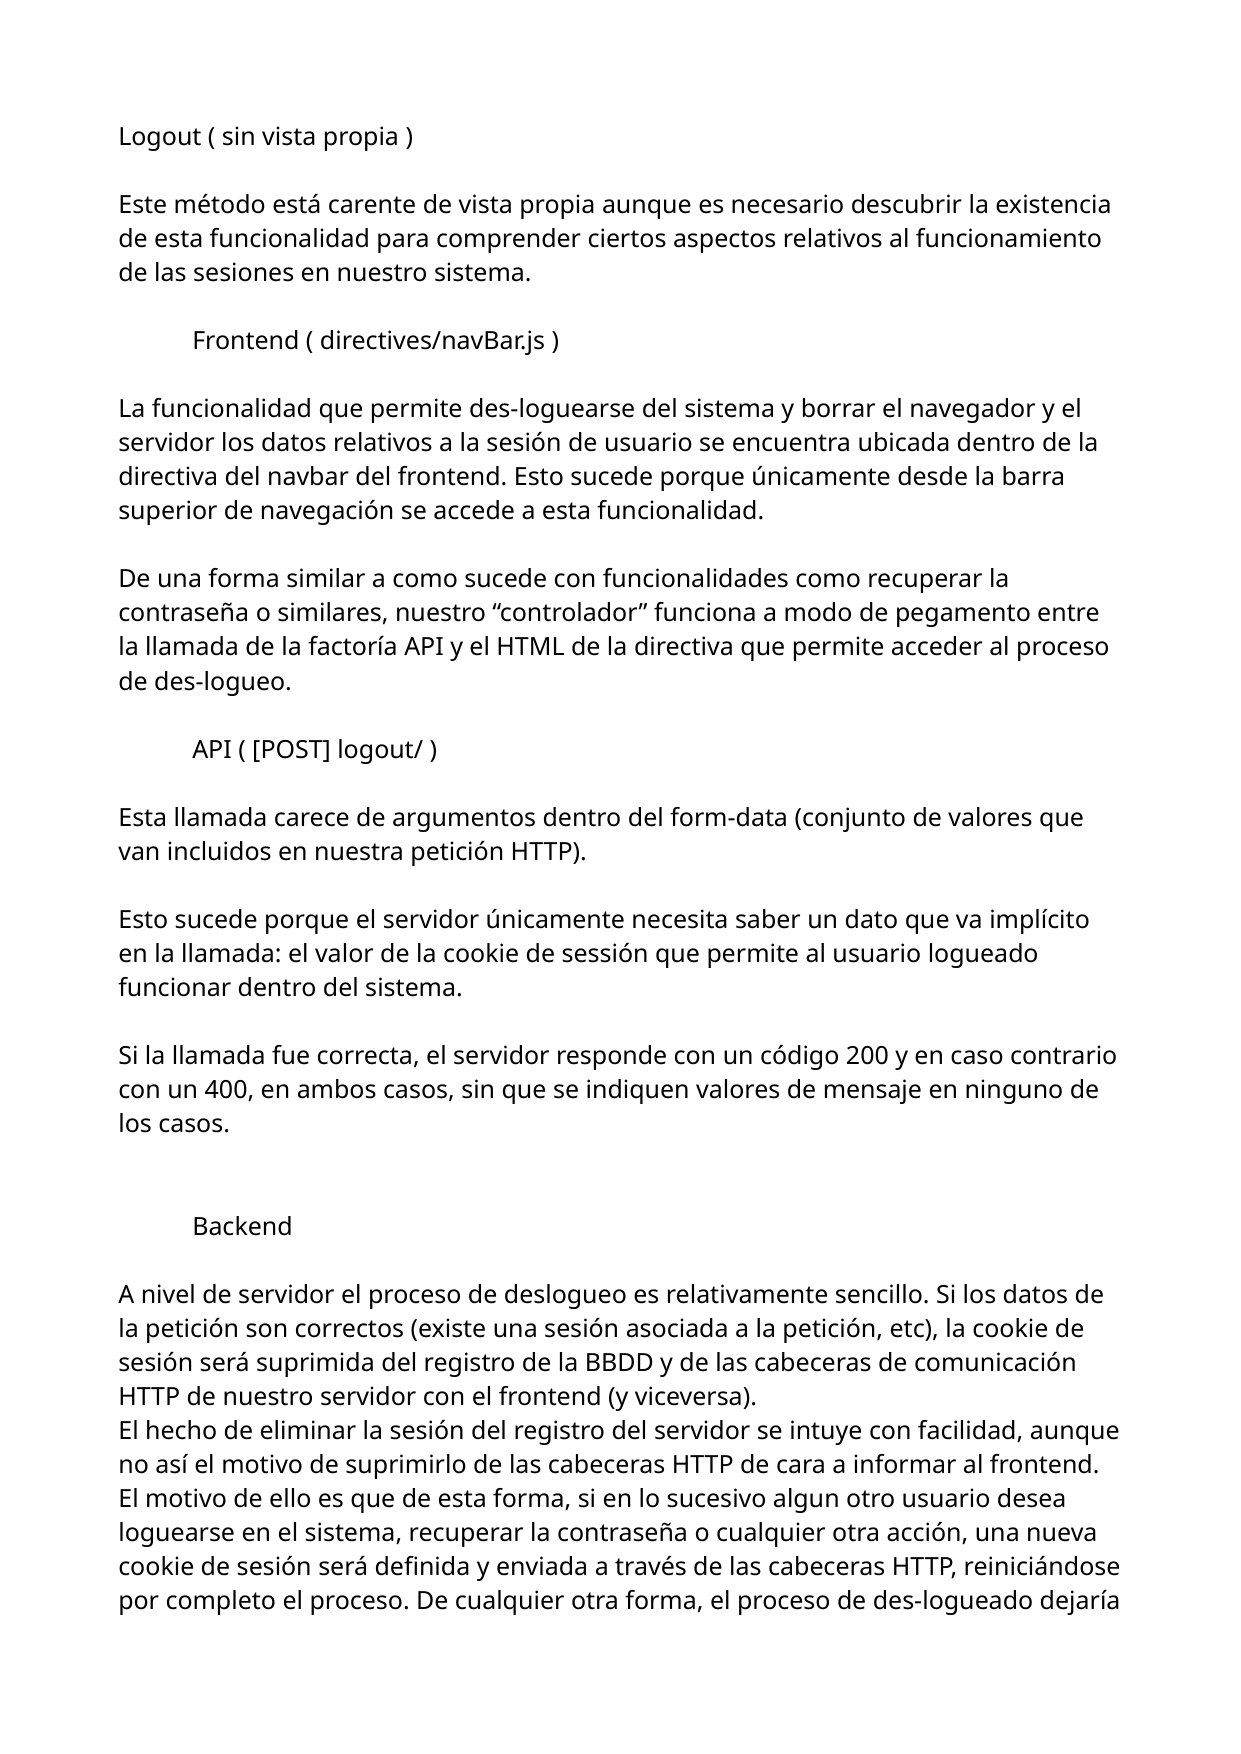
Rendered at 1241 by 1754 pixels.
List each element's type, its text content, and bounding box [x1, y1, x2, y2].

text La funcionalidad que permite des-loguearse del sistema y borrar el navegador y el servidor los datos relativos a la sesión de usuario se encuentra ubicada dentro de la directiva del navbar del frontend. Esto sucede porque únicamente desde la barra superior de navegación se accede a esta funcionalidad. [118, 391, 1122, 527]
text De una forma similar a como sucede con funcionalidades como recuperar la contraseña o similares, nuestro “controlador” funciona a modo de pegamento entre la llamada de la factoría API y el HTML de la directiva que permite acceder al proceso de des-logueo. [118, 527, 1122, 697]
text Backend [118, 1208, 1122, 1242]
text A nivel de servidor el proceso de deslogueo es relativamente sencillo. Si los datos de la petición son correctos (existe una sesión asociada a la petición, etc), la cookie de sesión será suprimida del registro de la BBDD y de las cabeceras de comunicación HTTP de nuestro servidor con el frontend (y viceversa). [118, 1276, 1122, 1412]
text El hecho de eliminar la sesión del registro del servidor se intuye con facilidad, aunque no así el motivo de suprimirlo de las cabeceras HTTP de cara a informar al frontend. El motivo de ello es que de esta forma, si en lo sucesivo algun otro usuario desea loguearse en el sistema, recuperar la contraseña o cualquier otra acción, una nueva cookie de sesión será definida y enviada a través de las cabeceras HTTP, reiniciándose por completo el proceso. De cualquier otra forma, el proceso de des-logueado dejaría [118, 1412, 1122, 1617]
text Frontend ( directives/navBar.js ) [118, 322, 1122, 357]
text Si la llamada fue correcta, el servidor responde con un código 200 y en caso contrario con un 400, en ambos casos, sin que se indiquen valores de mensaje en ninguno de los casos. [118, 1038, 1122, 1140]
text Esto sucede porque el servidor únicamente necesita saber un dato que va implícito en la llamada: el valor de la cookie de sessión que permite al usuario logueado funcionar dentro del sistema. [118, 902, 1122, 1004]
text Logout ( sin vista propia ) [118, 118, 1122, 152]
text Este método está carente de vista propia aunque es necesario descubrir la existencia de esta funcionalidad para comprender ciertos aspectos relativos al funcionamiento de las sesiones en nuestro sistema. [118, 186, 1122, 288]
text Esta llamada carece de argumentos dentro del form-data (conjunto de valores que van incluidos en nuestra petición HTTP). [118, 799, 1122, 867]
text API ( [POST] logout/ ) [118, 731, 1122, 765]
